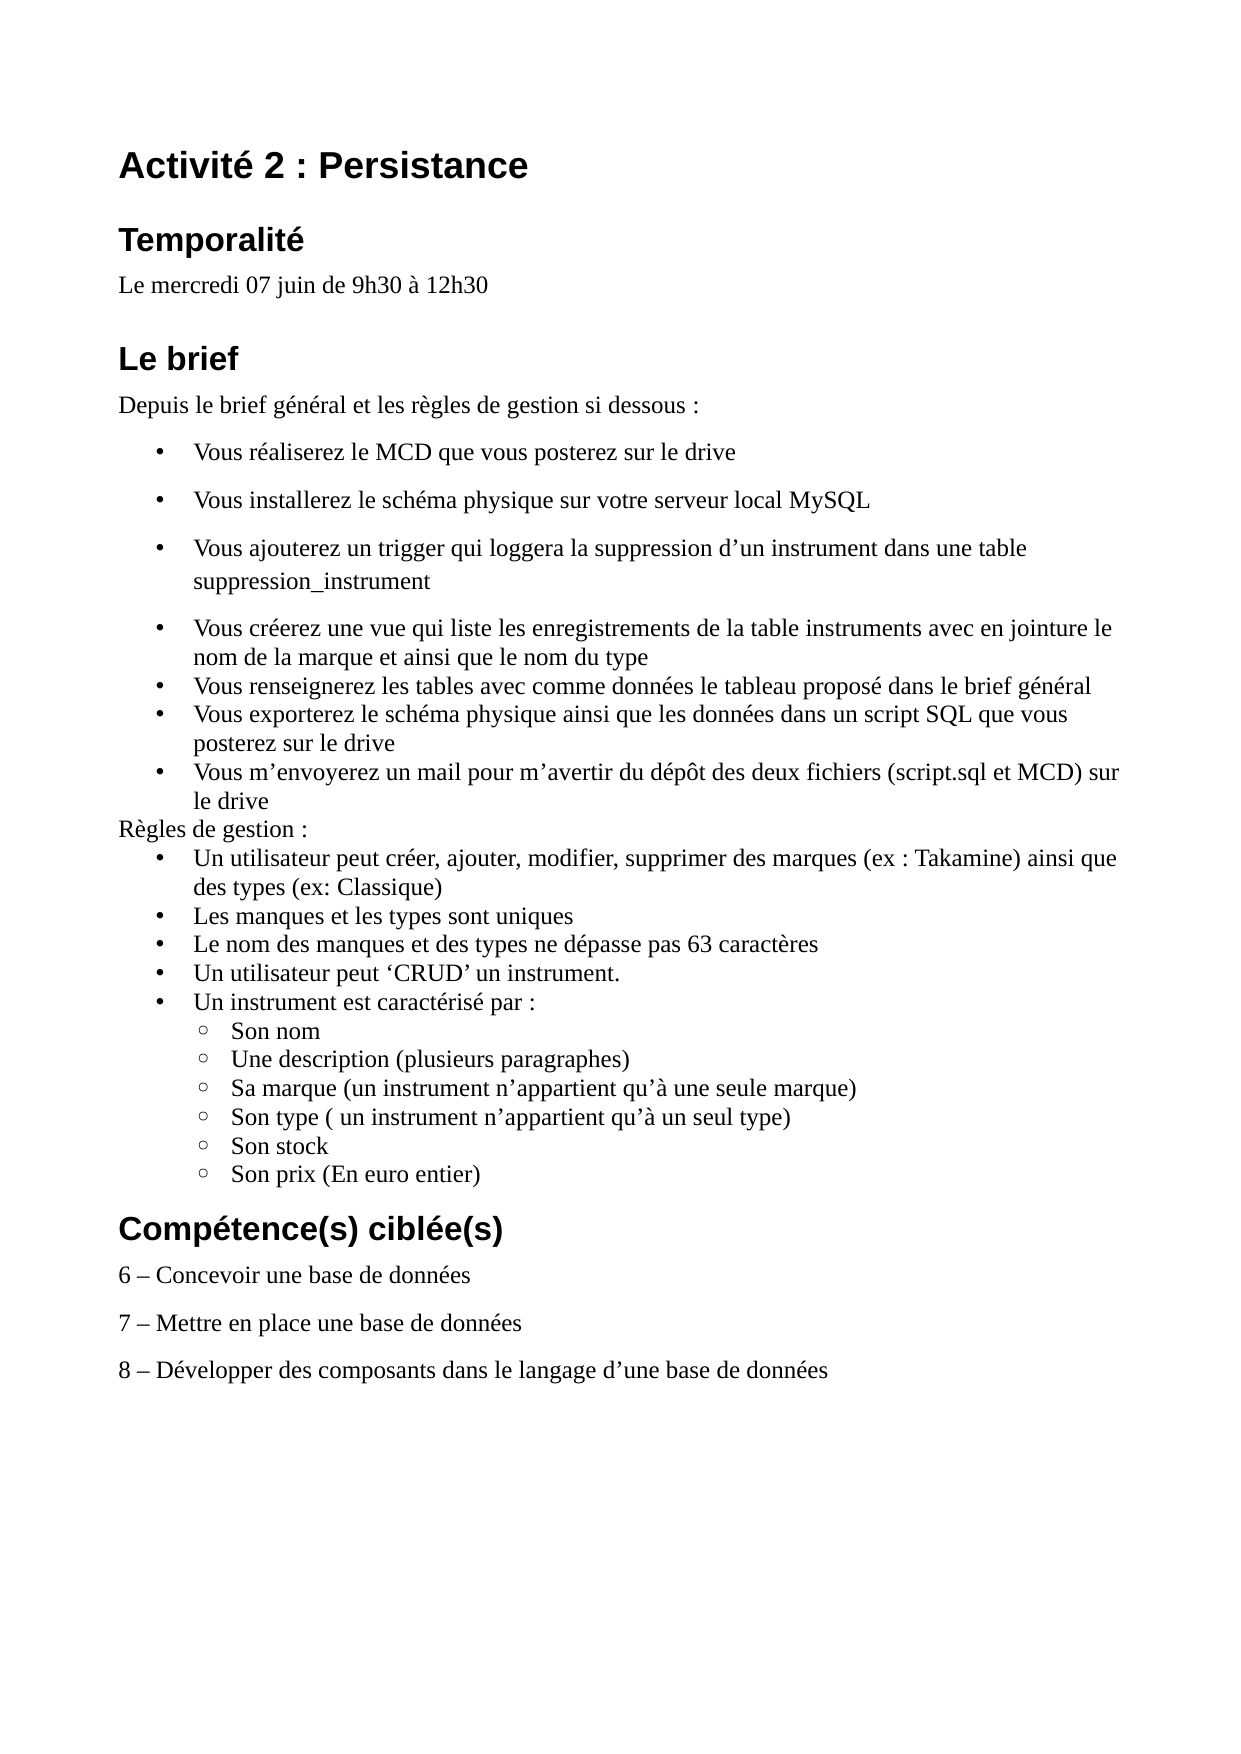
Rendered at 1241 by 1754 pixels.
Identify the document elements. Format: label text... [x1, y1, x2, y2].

text Depuis le brief général et les règles de gestion si dessous : [118, 390, 1122, 419]
list Vous créerez une vue qui liste les enregistrements de la table instruments avec en jointure le nom de la marque et ainsi que le nom du type [156, 613, 1122, 671]
text Règles de gestion : [118, 814, 1122, 843]
subtitle Compétence(s) ciblée(s) [118, 1209, 1122, 1248]
text 6 – Concevoir une base de données [118, 1260, 1122, 1289]
list Vous réaliserez le MCD que vous posterez sur le drive [156, 437, 1122, 466]
list Les manques et les types sont uniques [156, 901, 1122, 929]
list Son type ( un instrument n’appartient qu’à un seul type) [193, 1102, 1122, 1131]
list Son stock [193, 1131, 1122, 1159]
list Vous renseignerez les tables avec comme données le tableau proposé dans le brief général [156, 671, 1122, 699]
list Son nom [193, 1016, 1122, 1044]
text 8 – Développer des composants dans le langage d’une base de données [118, 1355, 1122, 1384]
subtitle Le brief [118, 339, 1122, 377]
list Un utilisateur peut créer, ajouter, modifier, supprimer des marques (ex : Takamine) ainsi que des types (ex: Classique) [156, 843, 1122, 901]
text Le mercredi 07 juin de 9h30 à 12h30 [118, 271, 1122, 299]
list Vous installerez le schéma physique sur votre serveur local MySQL [156, 485, 1122, 514]
list Sa marque (un instrument n’appartient qu’à une seule marque) [193, 1073, 1122, 1102]
subtitle Activité 2 : Persistance [118, 143, 1122, 186]
list Une description (plusieurs paragraphes) [193, 1044, 1122, 1073]
list Le nom des manques et des types ne dépasse pas 63 caractères [156, 929, 1122, 958]
text 7 – Mettre en place une base de données [118, 1308, 1122, 1336]
list Son prix (En euro entier) [193, 1159, 1122, 1188]
subtitle Temporalité [118, 219, 1122, 258]
list Vous m’envoyerez un mail pour m’avertir du dépôt des deux fichiers (script.sql et MCD) sur le drive [156, 757, 1122, 814]
list Vous exporterez le schéma physique ainsi que les données dans un script SQL que vous posterez sur le drive [156, 699, 1122, 757]
list Vous ajouterez un trigger qui loggera la suppression d’un instrument dans une table suppression_instrument [156, 533, 1122, 594]
list Un utilisateur peut ‘CRUD’ un instrument. [156, 958, 1122, 987]
list Un instrument est caractérisé par : [156, 987, 1122, 1016]
